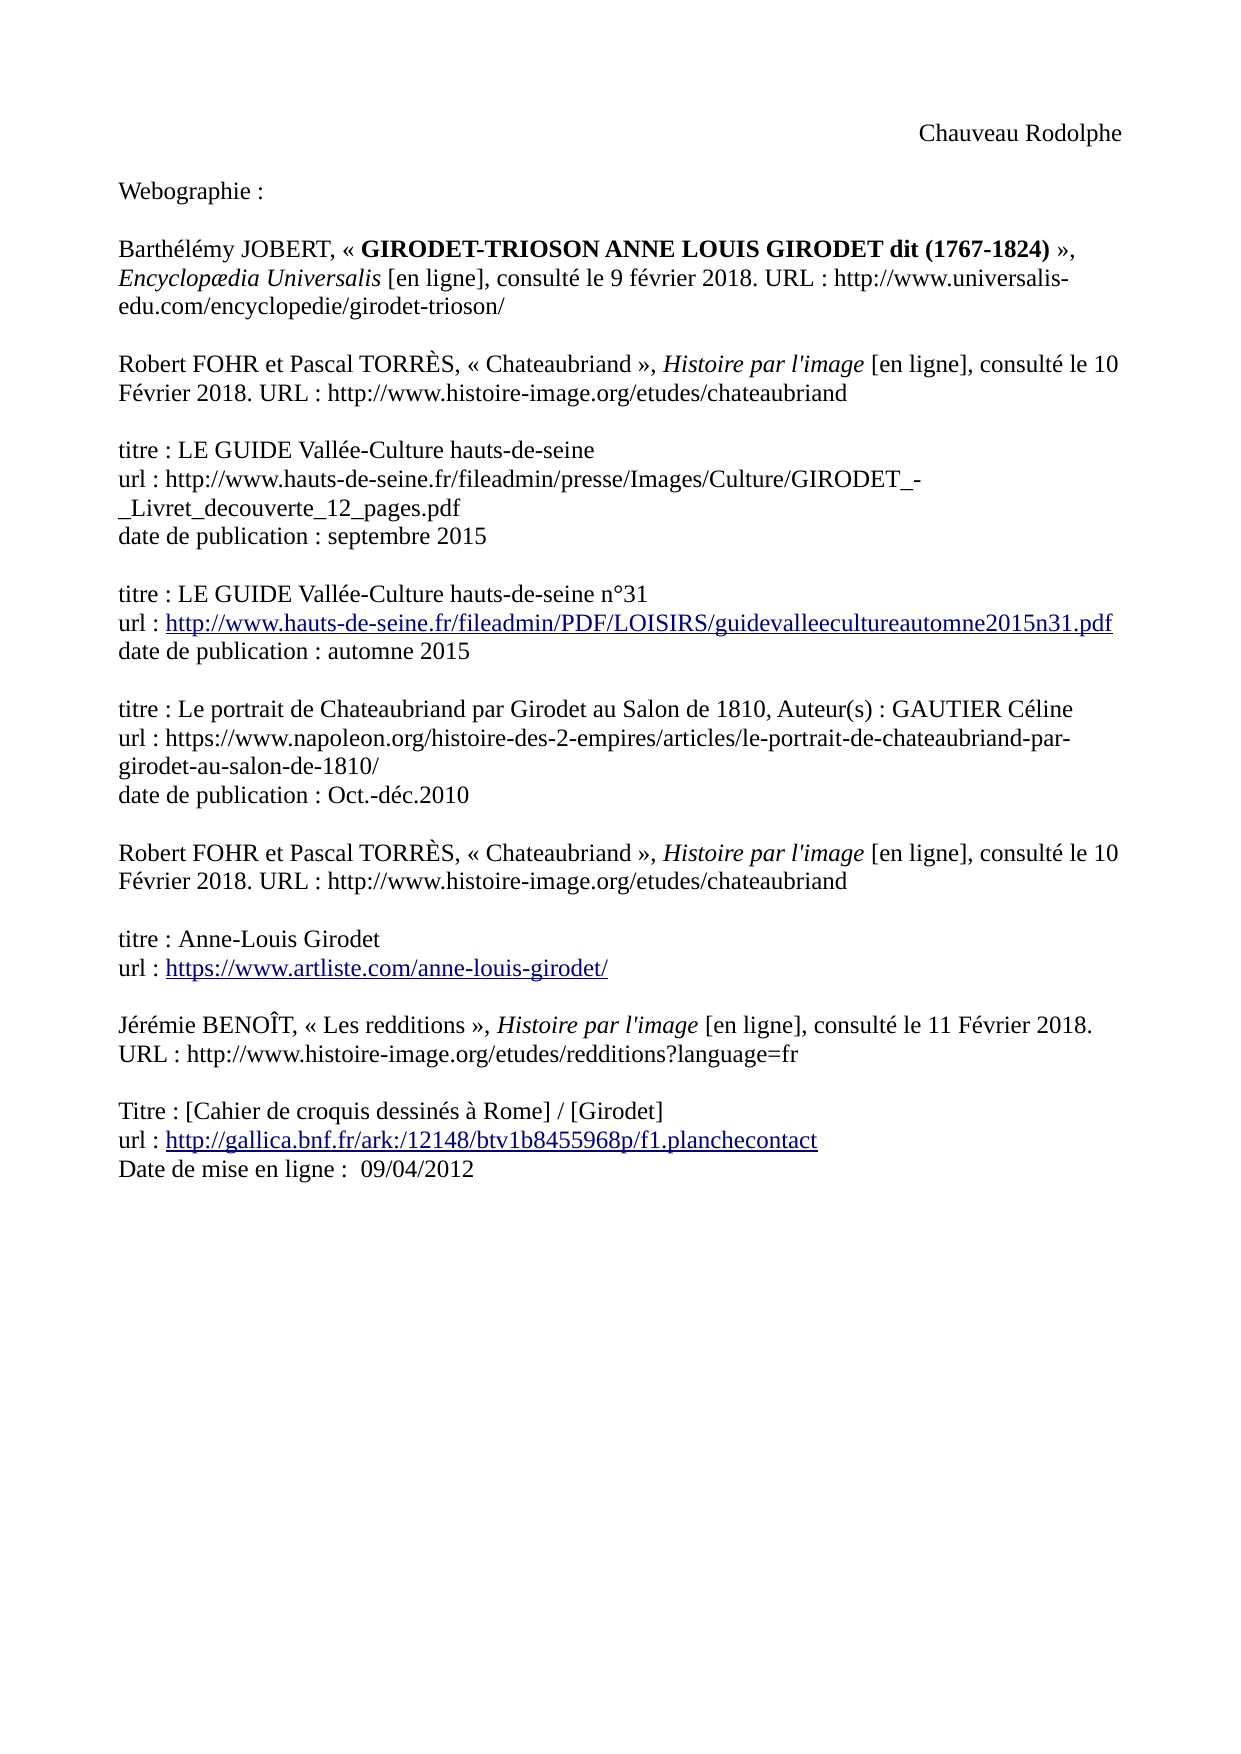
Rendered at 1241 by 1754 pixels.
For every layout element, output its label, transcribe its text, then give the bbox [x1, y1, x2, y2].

text date de publication : septembre 2015 [118, 521, 1122, 550]
text date de publication : Oct.-déc.2010 [118, 780, 1122, 809]
text Robert FOHR et Pascal TORRÈS, « Chateaubriand », Histoire par l'image [en ligne], consulté le 10 Février 2018. URL : http://www.histoire-image.org/etudes/chateaubriand [118, 838, 1122, 895]
text url : http://www.hauts-de-seine.fr/fileadmin/PDF/LOISIRS/guidevalleecultureautomne2015n31.pdf [118, 608, 1122, 636]
text Robert FOHR et Pascal TORRÈS, « Chateaubriand », Histoire par l'image [en ligne], consulté le 10 Février 2018. URL : http://www.histoire-image.org/etudes/chateaubriand [118, 349, 1122, 406]
text url : http://gallica.bnf.fr/ark:/12148/btv1b8455968p/f1.planchecontact [118, 1125, 1122, 1154]
text titre : LE GUIDE Vallée-Culture hauts-de-seine n°31 [118, 579, 1122, 608]
text titre : LE GUIDE Vallée-Culture hauts-de-seine [118, 435, 1122, 464]
text url : https://www.napoleon.org/histoire-des-2-empires/articles/le-portrait-de-chateaubriand-par-girodet-au-salon-de-1810/ [118, 723, 1122, 780]
text titre : Le portrait de Chateaubriand par Girodet au Salon de 1810, Auteur(s) : GAUTIER Céline [118, 694, 1122, 723]
text url : http://www.hauts-de-seine.fr/fileadmin/presse/Images/Culture/GIRODET_-_Livret_decouverte_12_pages.pdf [118, 464, 1122, 521]
text Jérémie BENOÎT, « Les redditions », Histoire par l'image [en ligne], consulté le 11 Février 2018. URL : http://www.histoire-image.org/etudes/redditions?language=fr [118, 1010, 1122, 1068]
text Barthélémy JOBERT, « GIRODET-TRIOSON ANNE LOUIS GIRODET dit (1767-1824) », Encyclopædia Universalis [en ligne], consulté le 9 février 2018. URL : http://www.universalis-edu.com/encyclopedie/girodet-trioson/ [118, 234, 1122, 320]
text Date de mise en ligne : 09/04/2012 [118, 1154, 1122, 1183]
text date de publication : automne 2015 [118, 636, 1122, 665]
text titre : Anne-Louis Girodet [118, 924, 1122, 953]
text Webographie : [118, 176, 1122, 205]
text Titre : [Cahier de croquis dessinés à Rome] / [Girodet] [118, 1096, 1122, 1125]
text url : https://www.artliste.com/anne-louis-girodet/ [118, 953, 1122, 981]
